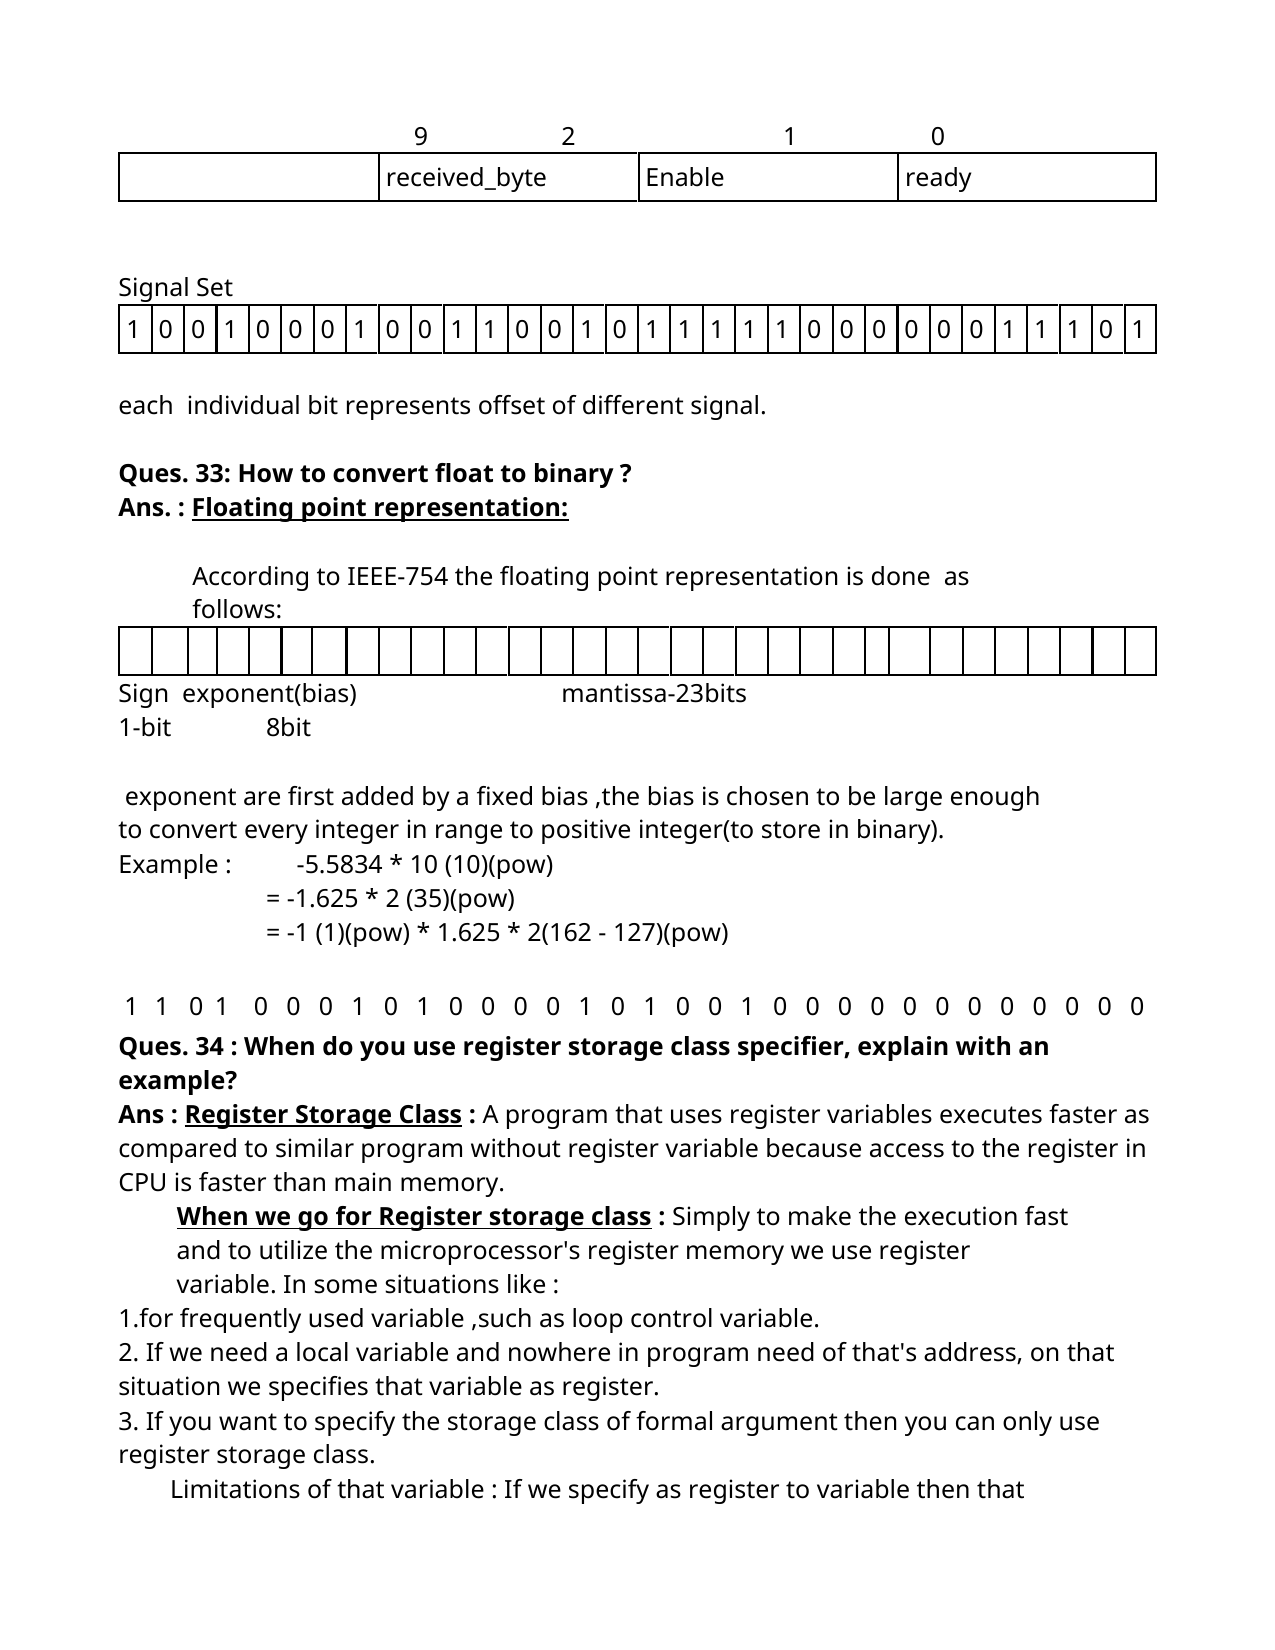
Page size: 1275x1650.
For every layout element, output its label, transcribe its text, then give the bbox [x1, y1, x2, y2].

table_header 0 [315, 306, 345, 352]
text Example : -5.5834 * 10 (10)(pow) [118, 846, 1157, 880]
table_header 0 [412, 306, 442, 352]
table_header 1 [209, 983, 248, 1028]
text Ques. 33: How to convert float to binary ? [118, 456, 1157, 490]
table_header 0 [1124, 983, 1157, 1028]
text exponent are first added by a fixed bias ,the bias is chosen to be large enough [118, 778, 1157, 812]
text Ans : Register Storage Class : A program that uses register variables executes faster as compared to similar program without register variable because access to the register in CPU is faster than main memory. [118, 1097, 1157, 1199]
table_header 1 [639, 306, 669, 352]
table_header [996, 628, 1027, 674]
table_header 1 [574, 306, 604, 352]
table_header 1 [149, 983, 183, 1028]
table_header 1 [345, 983, 378, 1028]
table_header [510, 628, 540, 674]
text Ques. 34 : When do you use register storage class specifier, explain with an example? [118, 1028, 1157, 1097]
text and to utilize the microprocessor's register memory we use register [118, 1233, 1157, 1267]
table_header 0 [443, 983, 475, 1028]
table_header 0 [767, 983, 799, 1028]
table_header [477, 628, 507, 674]
text to convert every integer in range to positive integer(to store in binary). [118, 812, 1157, 846]
table_header [120, 154, 378, 200]
table_header 0 [1059, 983, 1091, 1028]
table_header 0 [899, 306, 929, 352]
table_header [639, 628, 669, 674]
table_header [704, 628, 734, 674]
text 2. If we need a local variable and nowhere in program need of that's address, on that situation we specifies that variable as register. [118, 1335, 1157, 1403]
table_header 0 [834, 306, 864, 352]
table_header 0 [931, 306, 961, 352]
table_header Enable [640, 154, 897, 200]
table_header 0 [183, 983, 209, 1028]
table_header 1 [1126, 306, 1155, 352]
table_header 0 [542, 306, 572, 352]
table_header [189, 628, 216, 674]
table_header 0 [313, 983, 345, 1028]
table_header [283, 628, 311, 674]
table_header 1 [477, 306, 507, 352]
table_header 0 [1091, 983, 1124, 1028]
table_header [1094, 628, 1124, 674]
table_header [250, 628, 280, 674]
table_header 1 [769, 306, 799, 352]
table_header [1061, 628, 1091, 674]
text Sign exponent(bias) mantissa-23bits [118, 676, 1157, 710]
table_header 0 [280, 983, 313, 1028]
table_header 1 [637, 983, 669, 1028]
table_header 1 [118, 983, 149, 1028]
table_header 1 [671, 306, 702, 352]
table_header 0 [864, 983, 897, 1028]
table_header 1 [218, 306, 248, 352]
text 3. If you want to specify the storage class of formal argument then you can only use register storage class. [118, 1403, 1157, 1471]
table_header 1 [410, 983, 442, 1028]
table_header 0 [1093, 306, 1123, 352]
table_header 0 [605, 983, 637, 1028]
table_header 0 [962, 983, 994, 1028]
table_header 0 [380, 306, 410, 352]
table_header [607, 628, 637, 674]
table_header [412, 628, 443, 674]
table_header 1 [445, 306, 475, 352]
table_header [348, 628, 378, 674]
table_header 0 [509, 306, 540, 352]
table_header 1 [996, 306, 1026, 352]
table_header [1029, 628, 1059, 674]
table_header 0 [994, 983, 1026, 1028]
table_header 1 [1028, 306, 1058, 352]
table_header 1 [572, 983, 605, 1028]
table_header [380, 628, 410, 674]
table_header [672, 628, 702, 674]
table_header [964, 628, 994, 674]
table_header 0 [670, 983, 702, 1028]
text When we go for Register storage class : Simply to make the execution fast [118, 1199, 1157, 1233]
table_header 1 [120, 306, 151, 352]
list for frequently used variable ,such as loop control variable. [118, 1301, 1157, 1335]
table_header 0 [702, 983, 734, 1028]
table_header 1 [734, 983, 767, 1028]
text According to IEEE-754 the floating point representation is done as [118, 558, 1157, 592]
table_header 1 [736, 306, 767, 352]
table_header [313, 628, 345, 674]
table_header [218, 628, 248, 674]
text follows: [118, 592, 1157, 626]
table_header 0 [475, 983, 507, 1028]
table_header 0 [832, 983, 864, 1028]
text Ans. : Floating point representation: [118, 490, 1157, 524]
table_header [834, 628, 864, 674]
text 9 2 1 0 [118, 118, 1157, 152]
text Signal Set [118, 270, 1157, 304]
table_header [890, 628, 929, 674]
table_header 0 [1026, 983, 1059, 1028]
table_header 1 [347, 306, 377, 352]
text each individual bit represents offset of different signal. [118, 388, 1157, 422]
table_header ready [899, 154, 1155, 200]
table_header 0 [963, 306, 994, 352]
table_header 0 [540, 983, 572, 1028]
table_header 0 [250, 306, 280, 352]
table_header [1126, 628, 1155, 674]
text variable. In some situations like : [118, 1267, 1157, 1301]
table_header 0 [607, 306, 637, 352]
table_header [153, 628, 187, 674]
table_header [801, 628, 832, 674]
text 1-bit 8bit [118, 710, 1157, 744]
table_header 0 [185, 306, 215, 352]
table_header 0 [378, 983, 410, 1028]
table_header 0 [929, 983, 962, 1028]
table_header 0 [248, 983, 280, 1028]
table_header [120, 628, 151, 674]
table_header [542, 628, 572, 674]
table_header [769, 628, 799, 674]
table_header 0 [866, 306, 896, 352]
table_header 0 [799, 983, 832, 1028]
text = -1 (1)(pow) * 1.625 * 2(162 - 127)(pow) [118, 914, 1157, 948]
table_header 1 [1061, 306, 1091, 352]
table_header 0 [282, 306, 313, 352]
table_header [866, 628, 888, 674]
table_header 0 [801, 306, 832, 352]
text Limitations of that variable : If we specify as register to variable then that [118, 1471, 1157, 1505]
table_header [574, 628, 605, 674]
table_header 0 [897, 983, 929, 1028]
table_header received_byte [380, 154, 637, 200]
table_header 0 [507, 983, 540, 1028]
table_header [737, 628, 767, 674]
table_header 1 [704, 306, 734, 352]
table_header [445, 628, 475, 674]
table_header 0 [153, 306, 183, 352]
table_header [931, 628, 962, 674]
text = -1.625 * 2 (35)(pow) [118, 880, 1157, 914]
